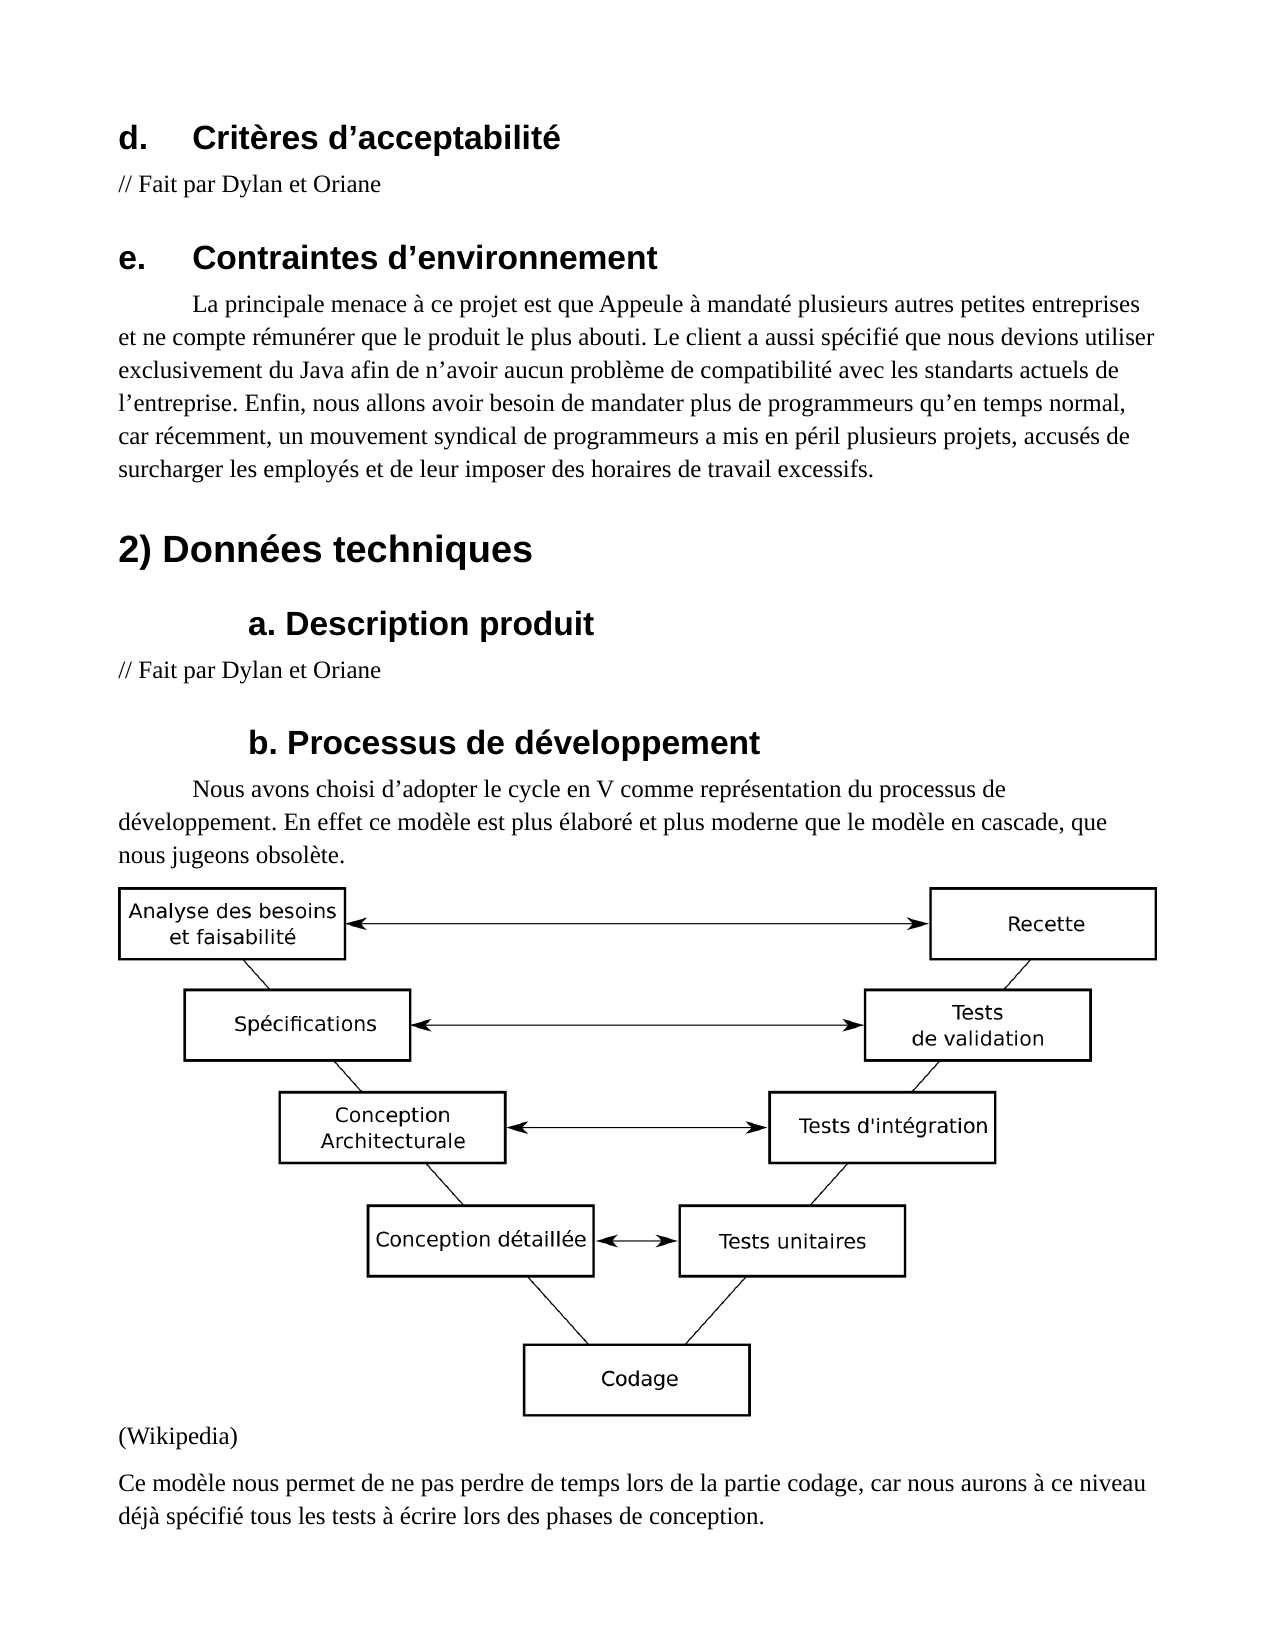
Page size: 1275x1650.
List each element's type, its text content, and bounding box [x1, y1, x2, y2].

text // Fait par Dylan et Oriane [118, 169, 1157, 198]
picture [118, 887, 1157, 1417]
text La principale menace à ce projet est que Appeule à mandaté plusieurs autres petites entreprises et ne compte rémunérer que le produit le plus abouti. Le client a aussi spécifié que nous devions utiliser exclusivement du Java afin de n’avoir aucun problème de compatibilité avec les standarts actuels de l’entreprise. Enfin, nous allons avoir besoin de mandater plus de programmeurs qu’en temps normal, car récemment, un mouvement syndical de programmeurs a mis en péril plusieurs projets, accusés de surcharger les employés et de leur imposer des horaires de travail excessifs. [118, 289, 1157, 483]
subtitle 2) Données techniques [118, 527, 1157, 570]
text (Wikipedia) [118, 1417, 1157, 1449]
subtitle e. Contraintes d’environnement [118, 238, 1157, 276]
text Ce modèle nous permet de ne pas perdre de temps lors de la partie codage, car nous aurons à ce niveau déjà spécifié tous les tests à écrire lors des phases de conception. [118, 1468, 1157, 1530]
subtitle d. Critères d’acceptabilité [118, 118, 1157, 157]
text Nous avons choisi d’adopter le cycle en V comme représentation du processus de développement. En effet ce modèle est plus élaboré et plus moderne que le modèle en cascade, que nous jugeons obsolète. [118, 774, 1157, 869]
subtitle a. Description produit [118, 603, 1157, 642]
text // Fait par Dylan et Oriane [118, 655, 1157, 683]
subtitle b. Processus de développement [118, 723, 1157, 762]
